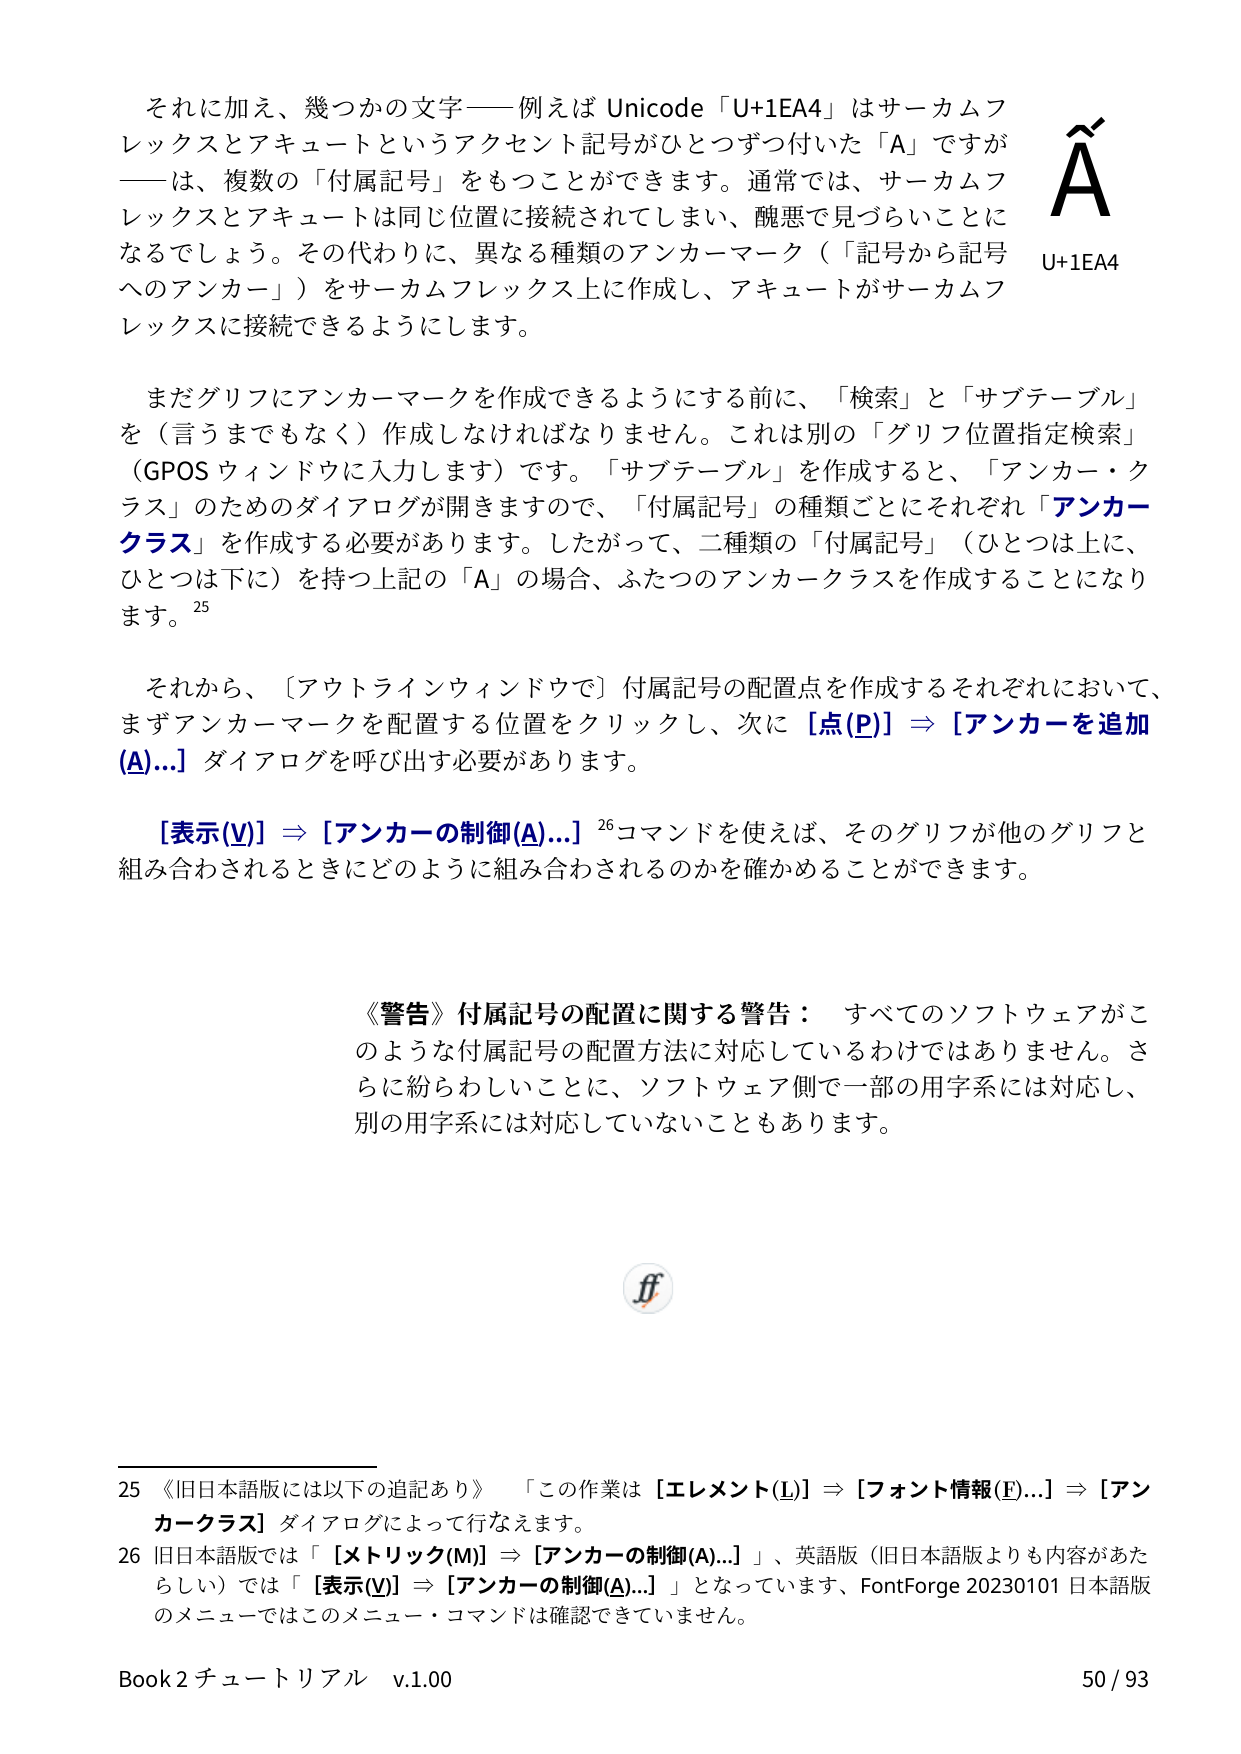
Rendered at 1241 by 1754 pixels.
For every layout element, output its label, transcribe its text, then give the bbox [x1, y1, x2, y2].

text 《旧日本語版には以下の追記あり》 「この作業は［エレメント(L)］⇒［フォント情報(F)...］⇒［アンカークラス］ダイアログによって行なえます。 [118, 1473, 1152, 1539]
text それから、〔アウトラインウィンドウで〕付属記号の配置点を作成するそれぞれにおいて、まずアンカーマークを配置する位置をクリックし、次に［点(P)］⇒［アンカーを追加(A)...］ダイアログを呼び出す必要があります。 [118, 647, 1152, 777]
picture [623, 1263, 674, 1314]
text 旧日本語版では「［メトリック(M)］⇒［アンカーの制御(A)...］」、英語版（旧日本語版よりも内容があたらしい）では「［表示(V)］⇒［アンカーの制御(A)...］」となっています、FontForge 20230101 日本語版のメニューではこのメニュー・コマンドは確認できていません。 [118, 1539, 1152, 1629]
text それに加え、幾つかの文字——例えば Unicode「U+1EA4」はサーカムフレックスとアキュートというアクセント記号がひとつずつ付いた「A」ですが——は、複数の「付属記号」をもつことができます。通常では、サーカムフレックスとアキュートは同じ位置に接続されてしまい、醜悪で見づらいことになるでしょう。その代わりに、異なる種類のアンカーマーク（「記号から記号へのアンカー」）をサーカムフレックス上に作成し、アキュートがサーカムフレックスに接続できるようにします。 [118, 88, 1152, 342]
text まだグリフにアンカーマークを作成できるようにする前に、「検索」と「サブテーブル」を（言うまでもなく）作成しなければなりません。これは別の「グリフ位置指定検索」（GPOSウィンドウに入力します）です。「サブテーブル」を作成すると、「アンカー・クラス」のためのダイアログが開きますので、「付属記号」の種類ごとにそれぞれ「アンカークラス」を作成する必要があります。したがって、二種類の「付属記号」（ひとつは上に、ひとつは下に）を持つ上記の「A」の場合、ふたつのアンカークラスを作成することになります。 [118, 357, 1152, 632]
text 《警告》付属記号の配置に関する警告： すべてのソフトウェアがこのような付属記号の配置方法に対応しているわけではありません。さらに紛らわしいことに、ソフトウェア側で一部の用字系には対応し、別の用字系には対応していないこともあります。 [354, 973, 1152, 1140]
text ［表示(V)］⇒［アンカーの制御(A)...］コマンドを使えば、そのグリフが他のグリフと組み合わされるときにどのように組み合わされるのかを確かめることができます。 [118, 792, 1152, 886]
